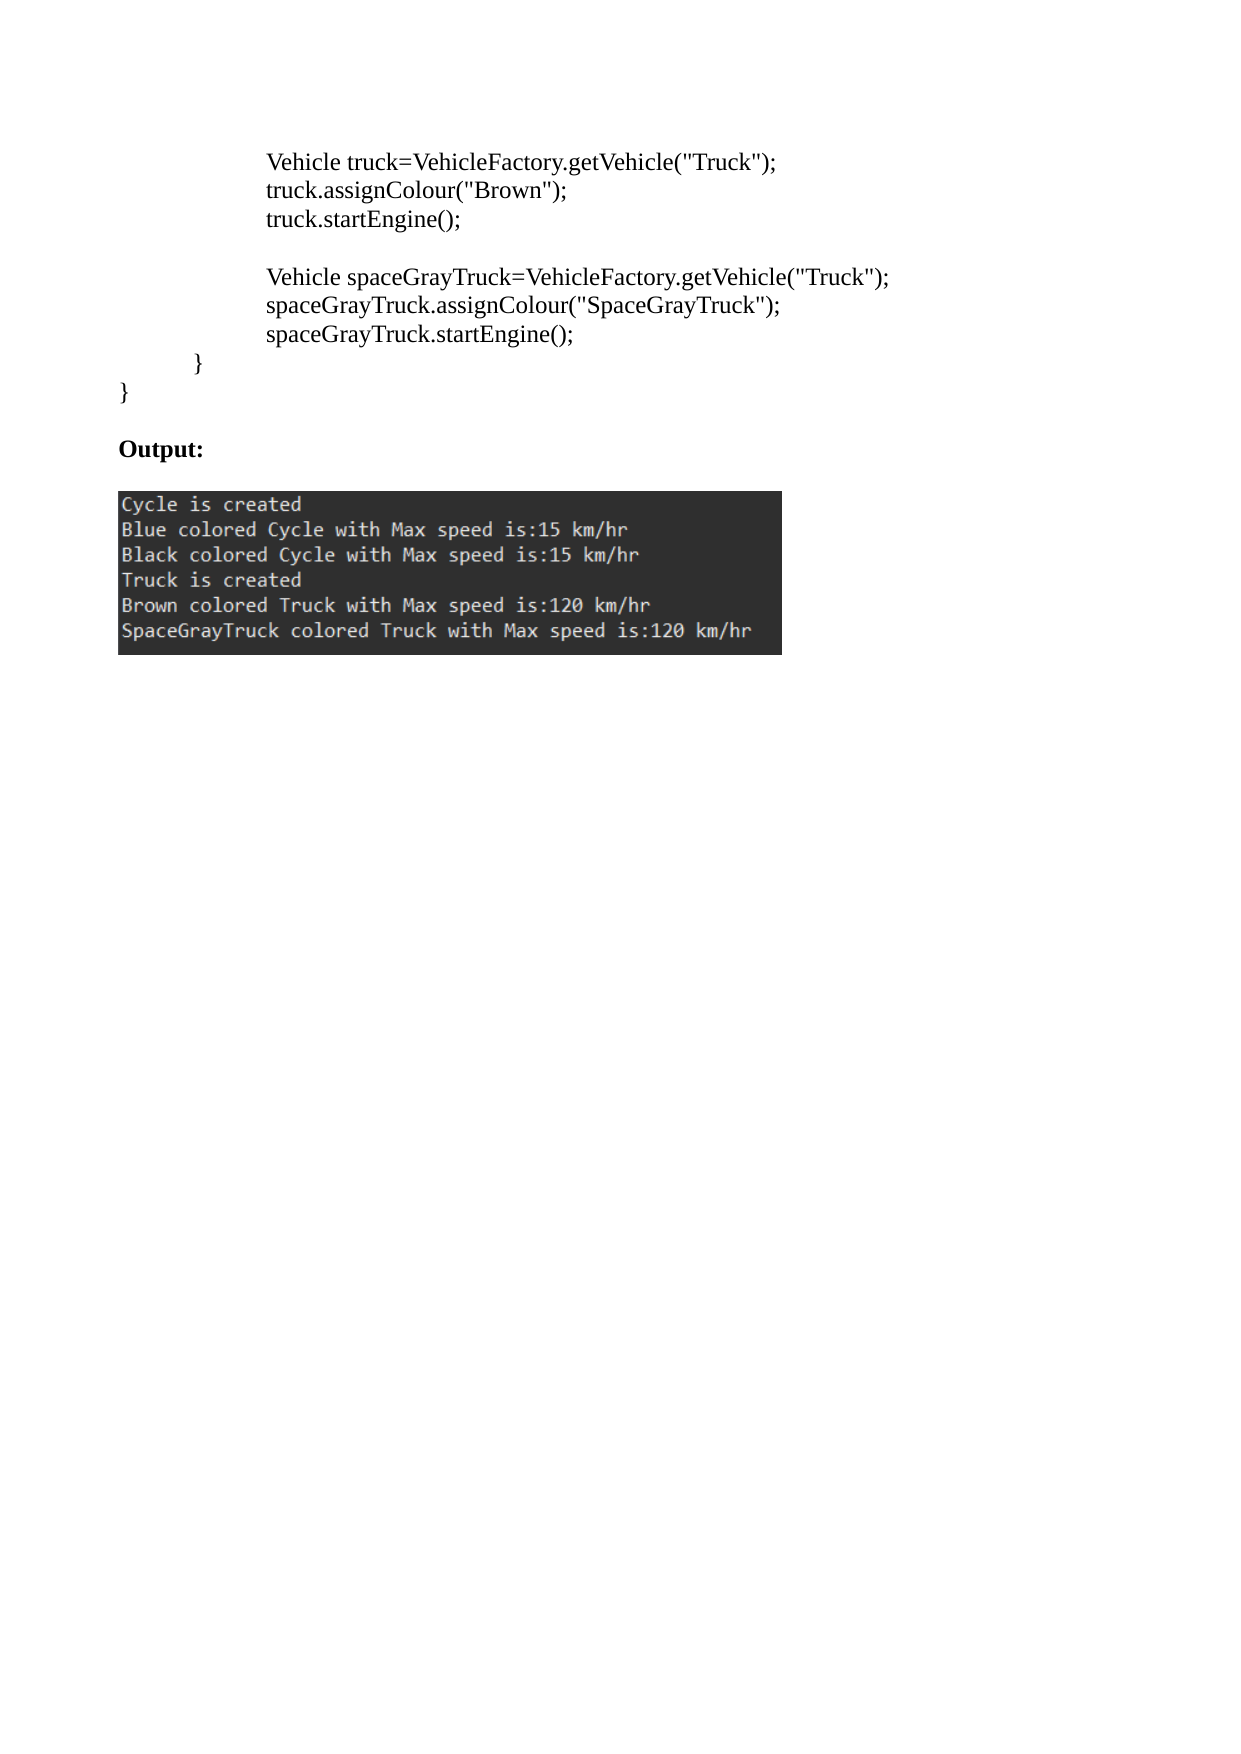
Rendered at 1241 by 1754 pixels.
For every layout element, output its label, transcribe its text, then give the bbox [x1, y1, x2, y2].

text } [118, 377, 1122, 406]
text Vehicle truck=VehicleFactory.getVehicle("Truck"); [118, 147, 1122, 176]
picture [118, 491, 782, 655]
text } [118, 348, 1122, 377]
text Vehicle spaceGrayTruck=VehicleFactory.getVehicle("Truck"); [118, 262, 1122, 291]
text spaceGrayTruck.startEngine(); [118, 319, 1122, 348]
text truck.startEngine(); [118, 204, 1122, 233]
text truck.assignColour("Brown"); [118, 176, 1122, 204]
text spaceGrayTruck.assignColour("SpaceGrayTruck"); [118, 291, 1122, 319]
text Output: [118, 434, 1122, 463]
